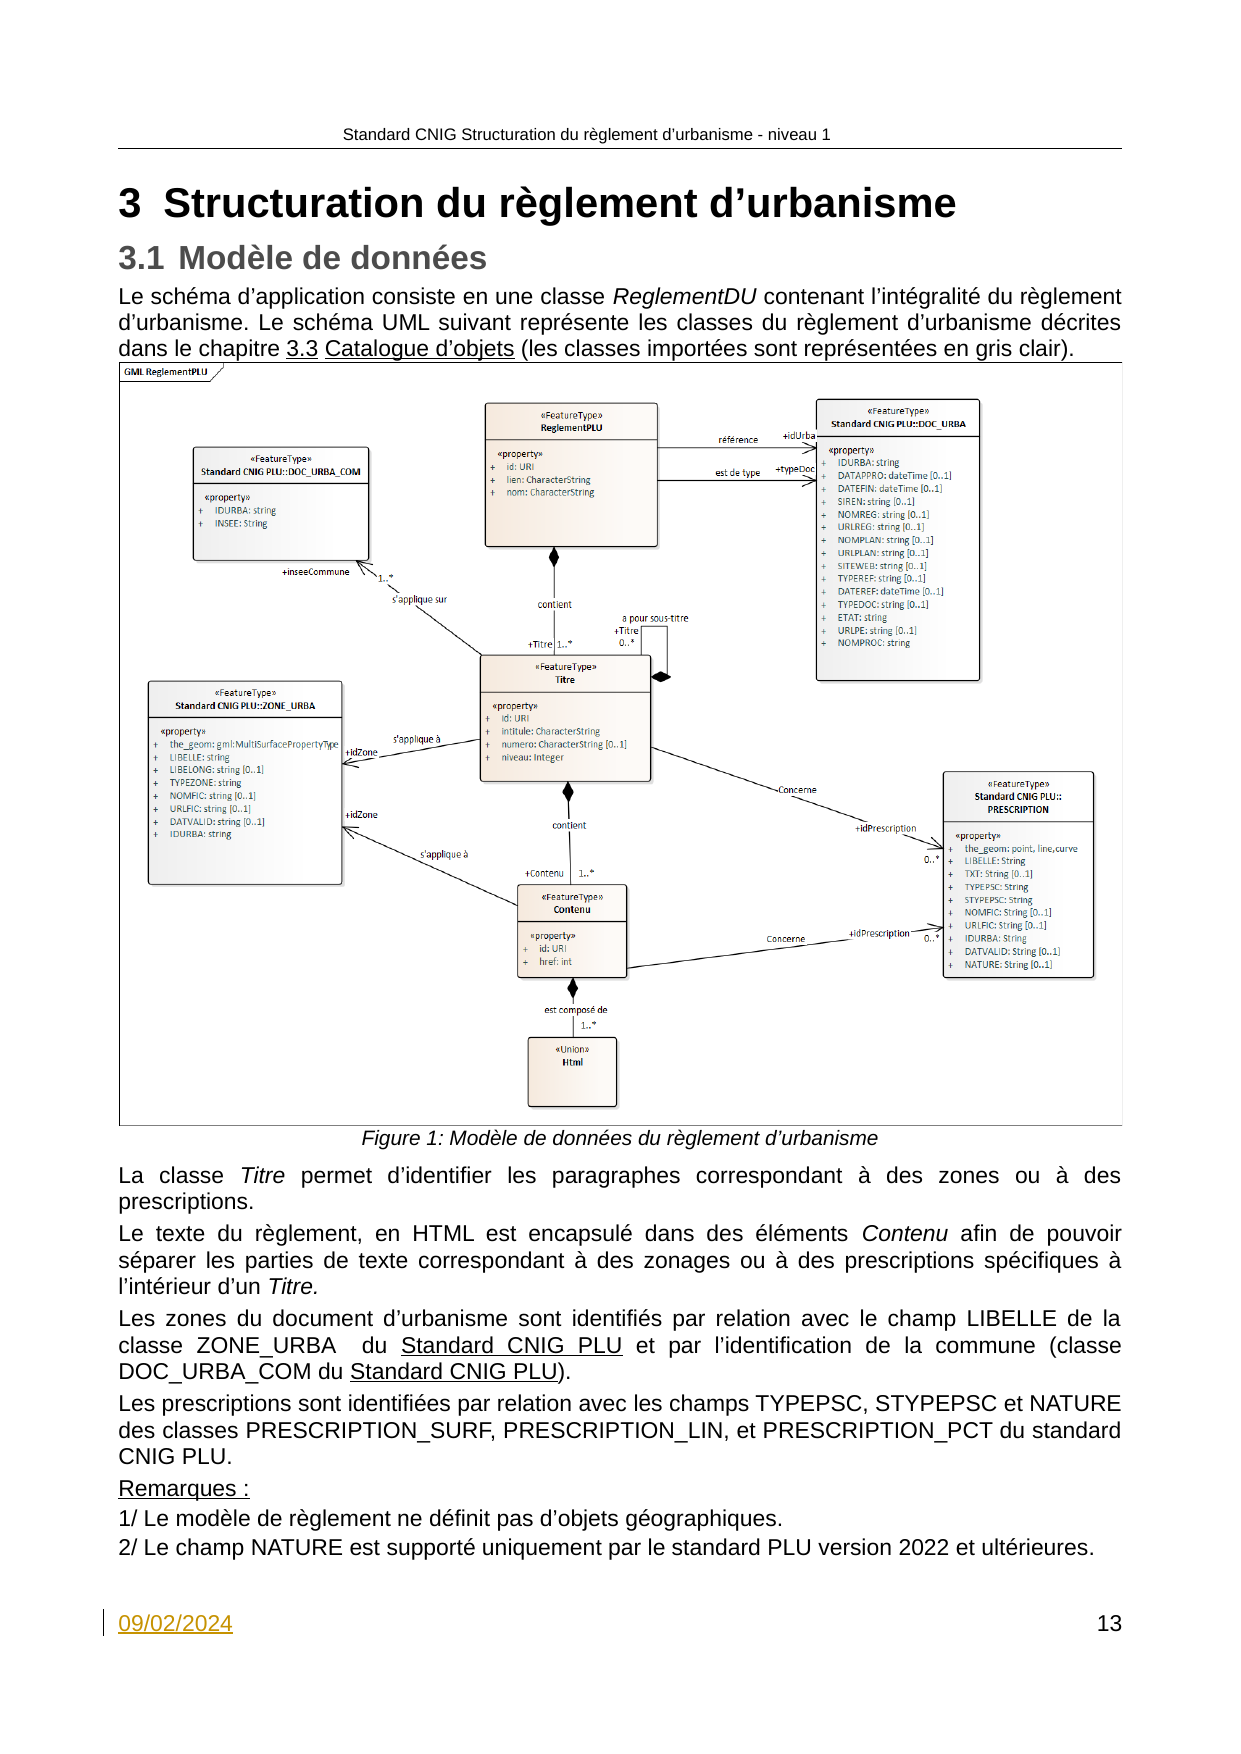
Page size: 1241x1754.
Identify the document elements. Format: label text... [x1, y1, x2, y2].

picture [118, 361, 1123, 1126]
text Le texte du règlement, en HTML est encapsulé dans des éléments Contenu afin de pouvoir séparer les parties de texte correspondant à des zonages ou à des prescriptions spécifiques à l’intérieur d’un Titre. [118, 1220, 1122, 1299]
text La classe Titre permet d’identifier les paragraphes correspondant à des zones ou à des prescriptions. [118, 1162, 1122, 1214]
text Figure 1: Modèle de données du règlement d’urbanisme [118, 1126, 1122, 1150]
text 2/ Le champ NATURE est supporté uniquement par le standard PLU version 2022 et ultérieures. [118, 1534, 1122, 1560]
subtitle Structuration du règlement d’urbanisme [118, 178, 1122, 226]
text 1/ Le modèle de règlement ne définit pas d’objets géographiques. [118, 1505, 1122, 1531]
text Remarques : [118, 1475, 1122, 1502]
text Le schéma d’application consiste en une classe ReglementDU contenant l’intégralité du règlement d’urbanisme. Le schéma UML suivant représente les classes du règlement d’urbanisme décrites dans le chapitre 3.3 Catalogue d’objets (les classes importées sont représentées en gris clair). [118, 283, 1122, 361]
text Les prescriptions sont identifiées par relation avec les champs TYPEPSC, STYPEPSC et NATURE des classes PRESCRIPTION_SURF, PRESCRIPTION_LIN, et PRESCRIPTION_PCT du standard CNIG PLU. [118, 1390, 1122, 1469]
subtitle Modèle de données [118, 238, 1122, 277]
text Les zones du document d’urbanisme sont identifiés par relation avec le champ LIBELLE de la classe ZONE_URBA du Standard CNIG PLU et par l’identification de la commune (classe DOC_URBA_COM du Standard CNIG PLU). [118, 1305, 1122, 1384]
